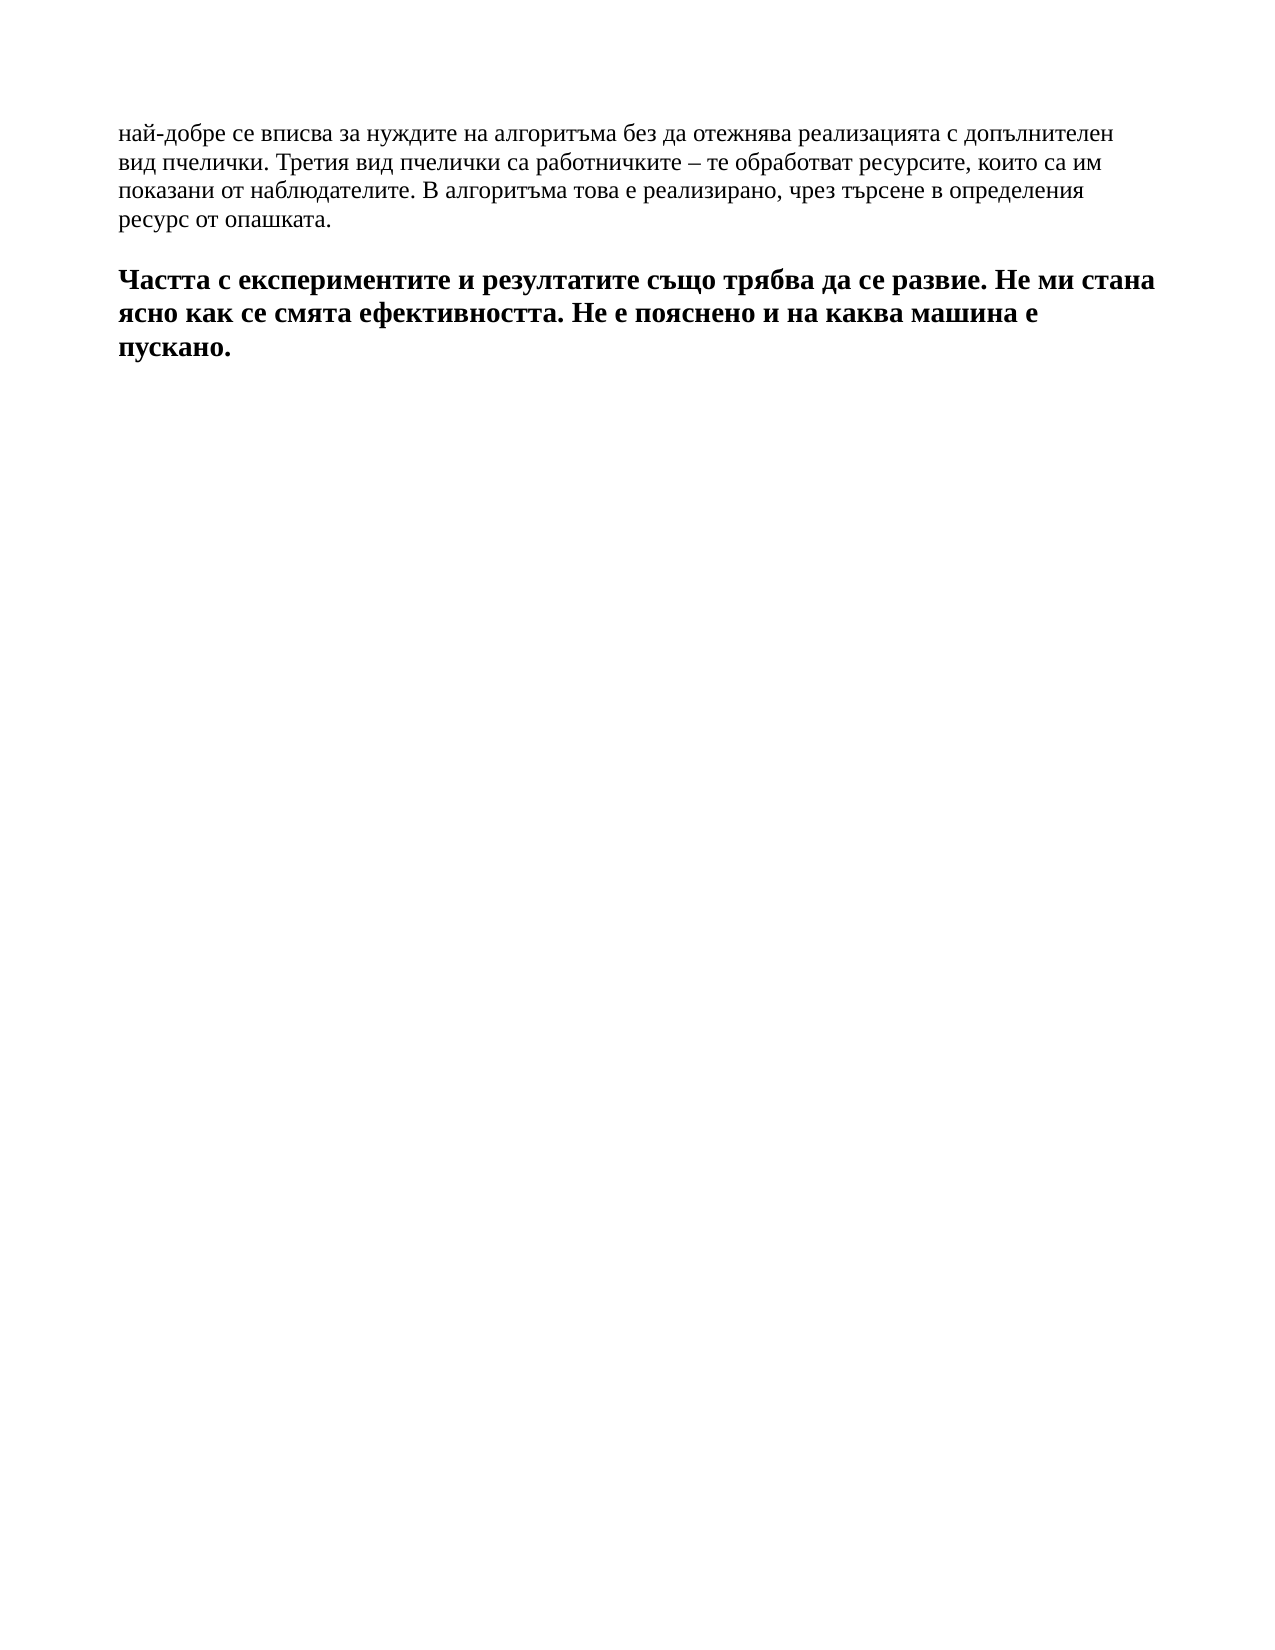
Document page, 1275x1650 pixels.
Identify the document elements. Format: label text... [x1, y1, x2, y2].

text Частта с експериментите и резултатите също трябва да се развие. Не ми стана ясно как се смята ефективността. Не е пояснено и на каква машина е пускано. [118, 262, 1157, 362]
text най-добре се вписва за нуждите на алгоритъма без да отежнява реализацията с допълнителен вид пчелички. Третия вид пчелички са работничките – те обработват ресурсите, които са им показани от наблюдателите. В алгоритъма това е реализирано, чрез търсене в определения ресурс от опашката.­ [118, 118, 1157, 233]
